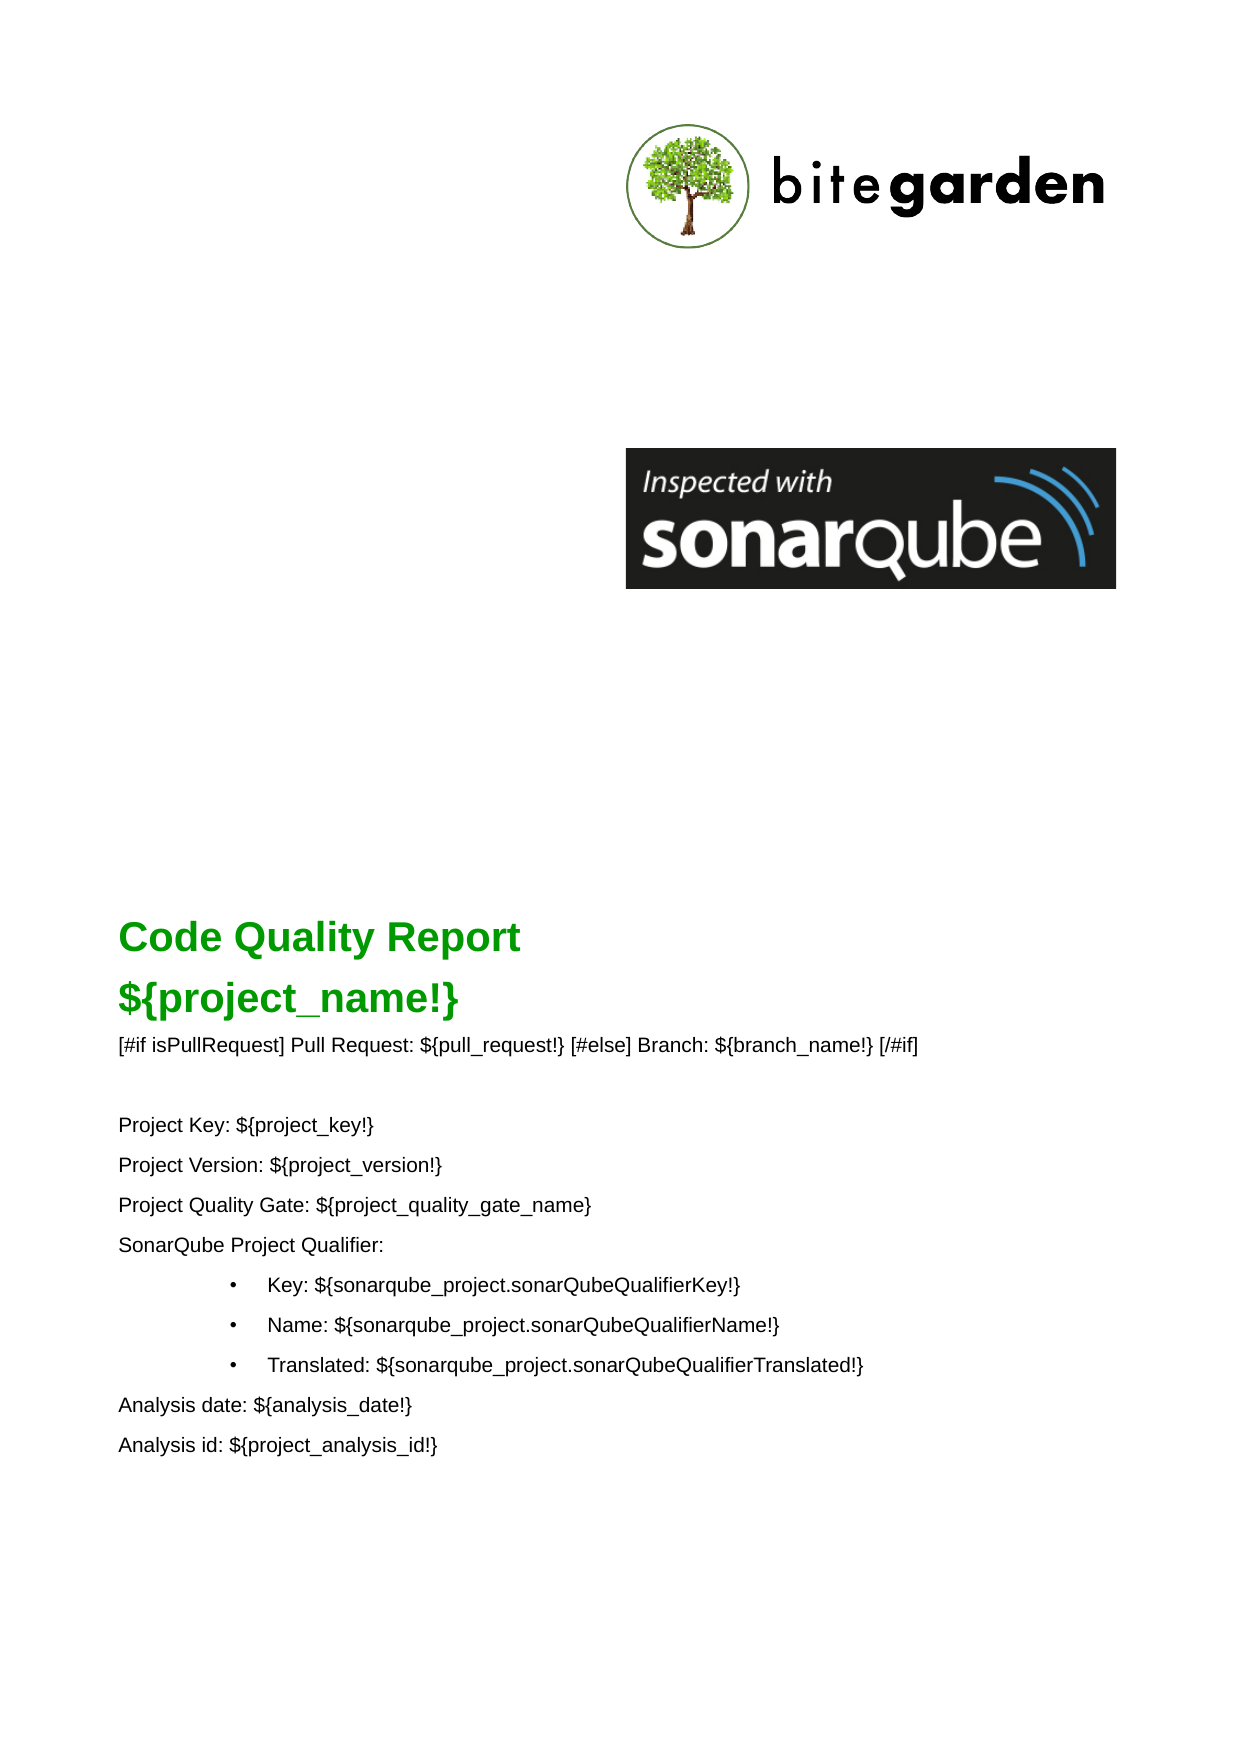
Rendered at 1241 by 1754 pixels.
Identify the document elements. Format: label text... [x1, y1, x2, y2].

list Key: ${sonarqube_project.sonarQubeQualifierKey!} [229, 1273, 1122, 1297]
list Translated: ${sonarqube_project.sonarQubeQualifierTranslated!} [229, 1353, 1122, 1377]
text Project Quality Gate: ${project_quality_gate_name} [118, 1193, 1122, 1217]
text Project Key: ${project_key!} [118, 1113, 1122, 1137]
text Project Version: ${project_version!} [118, 1153, 1122, 1177]
text [#if isPullRequest] Pull Request: ${pull_request!} [#else] Branch: ${branch_name!} [/#if] [118, 1033, 1122, 1057]
picture [625, 448, 1117, 589]
text Code Quality Report [118, 912, 1122, 960]
text SonarQube Project Qualifier: [118, 1233, 1122, 1257]
picture [625, 123, 1117, 249]
table_header [118, 118, 620, 743]
table_header [620, 118, 1122, 248]
text ${project_name!} [118, 973, 1122, 1021]
text Analysis id: ${project_analysis_id!} [118, 1432, 1122, 1456]
list Name: ${sonarqube_project.sonarQubeQualifierName!} [229, 1313, 1122, 1337]
table_header [620, 249, 1122, 743]
text Analysis date: ${analysis_date!} [118, 1393, 1122, 1417]
